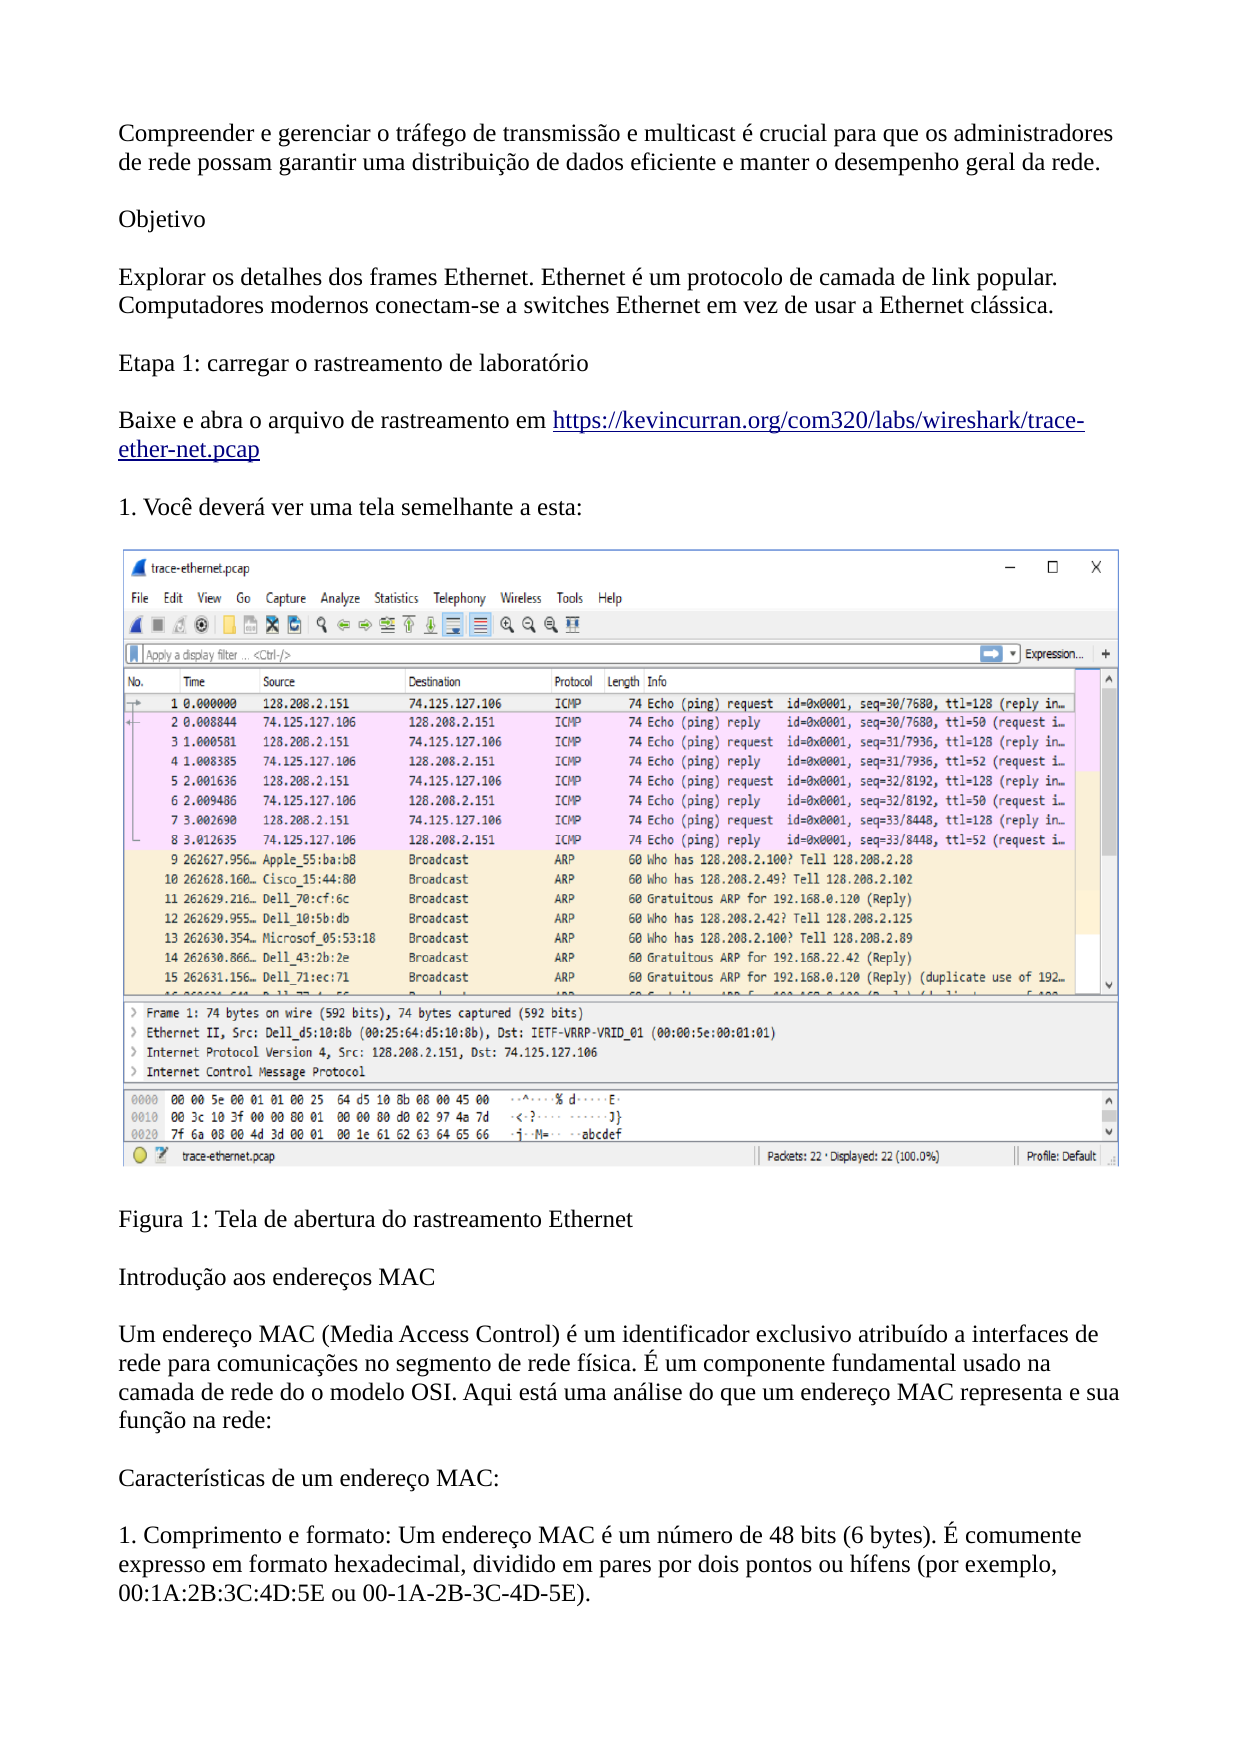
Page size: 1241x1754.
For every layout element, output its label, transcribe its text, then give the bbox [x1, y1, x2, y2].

picture [118, 549, 1123, 1176]
text Etapa 1: carregar o rastreamento de laboratório [118, 348, 1122, 377]
text Características de um endereço MAC: [118, 1463, 1122, 1492]
text Um endereço MAC (Media Access Control) é um identificador exclusivo atribuído a interfaces de rede para comunicações no segmento de rede física. É um componente fundamental usado na camada de rede do o modelo OSI. Aqui está uma análise do que um endereço MAC representa e sua função na rede: [118, 1319, 1122, 1434]
text Baixe e abra o arquivo de rastreamento em https://kevincurran.org/com320/labs/wireshark/trace-ether-net.pcap [118, 406, 1122, 463]
text Figura 1: Tela de abertura do rastreamento Ethernet [118, 1204, 1122, 1233]
text Explorar os detalhes dos frames Ethernet. Ethernet é um protocolo de camada de link popular. Computadores modernos conectam-se a switches Ethernet em vez de usar a Ethernet clássica. [118, 262, 1122, 319]
text Compreender e gerenciar o tráfego de transmissão e multicast é crucial para que os administradores de rede possam garantir uma distribuição de dados eficiente e manter o desempenho geral da rede. [118, 118, 1122, 176]
text Introdução aos endereços MAC [118, 1262, 1122, 1290]
text Objetivo [118, 204, 1122, 233]
text 1. Você deverá ver uma tela semelhante a esta: [118, 492, 1122, 521]
text 1. Comprimento e formato: Um endereço MAC é um número de 48 bits (6 bytes). É comumente expresso em formato hexadecimal, dividido em pares por dois pontos ou hífens (por exemplo, 00:1A:2B:3C:4D:5E ou 00-1A-2B-3C-4D-5E). [118, 1520, 1122, 1607]
